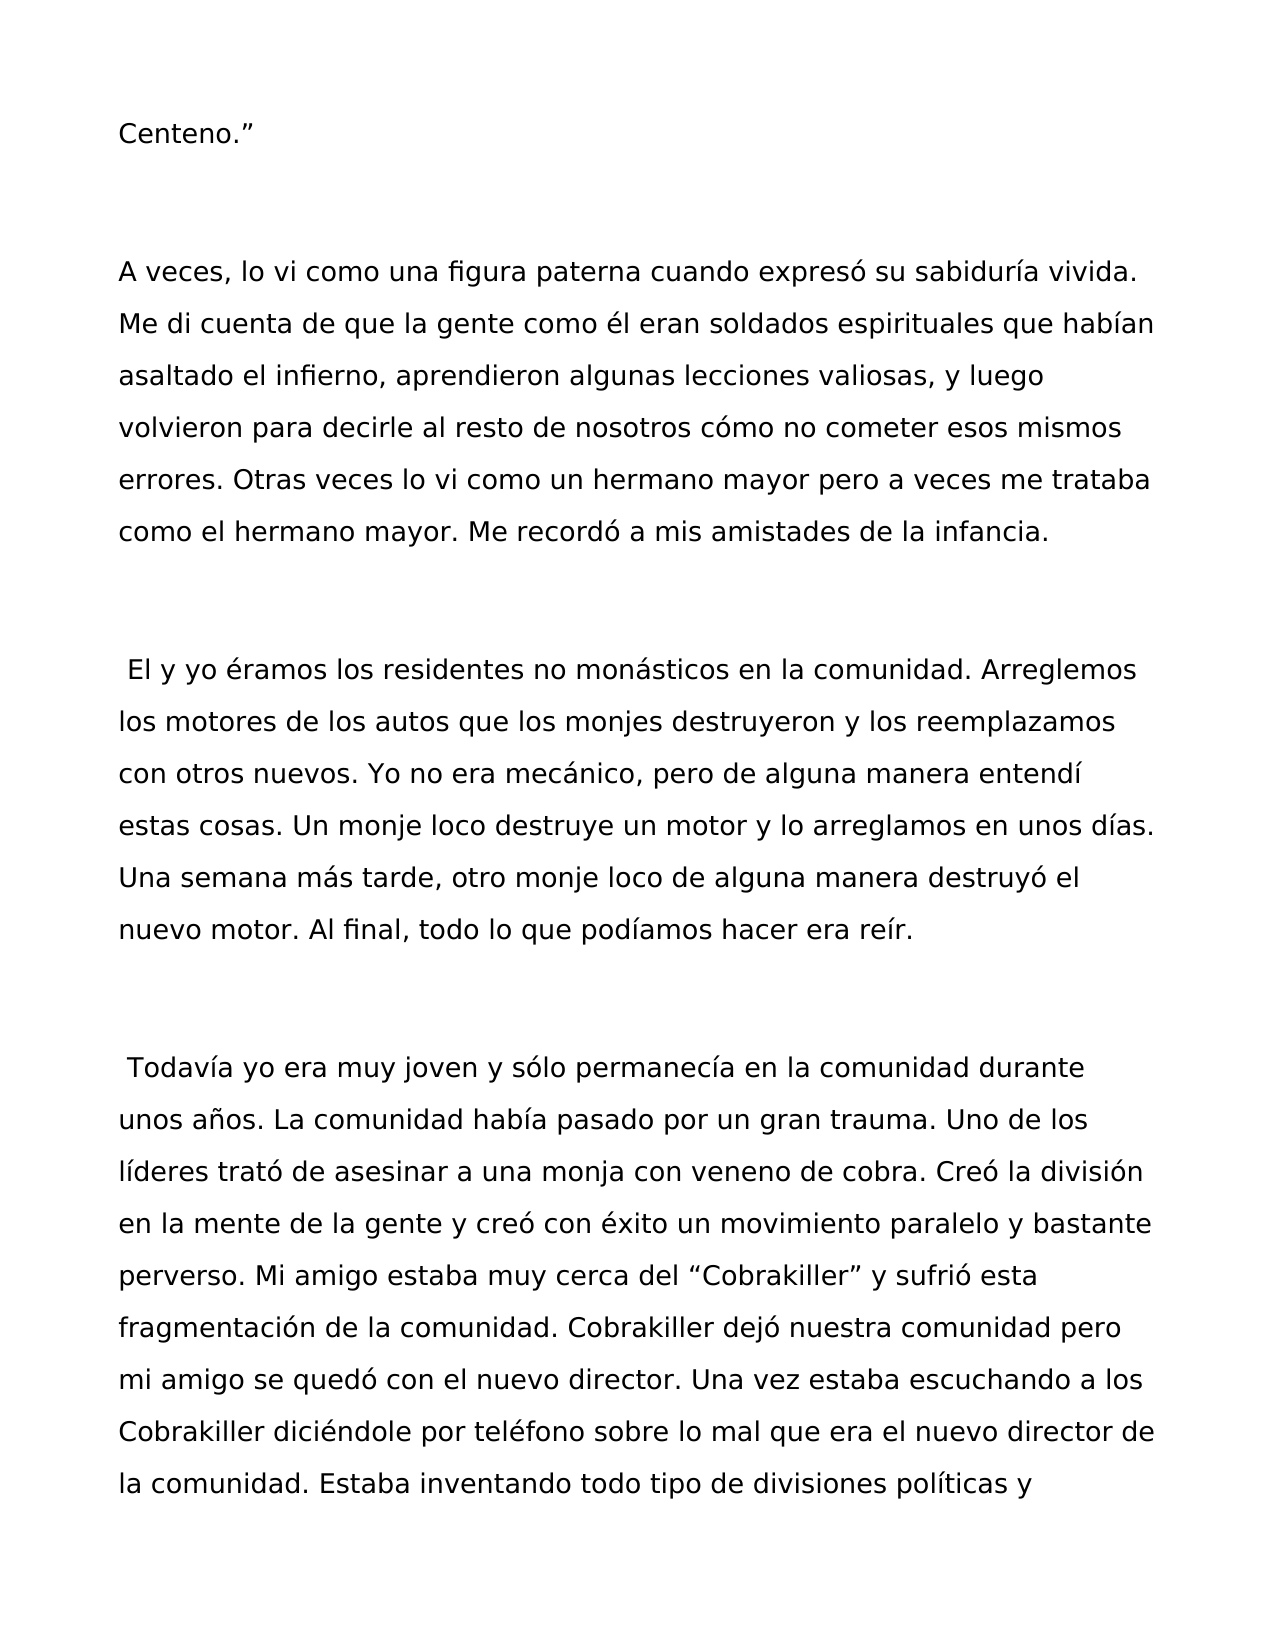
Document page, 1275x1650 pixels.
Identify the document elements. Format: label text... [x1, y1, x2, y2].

text A veces, lo vi como una figura paterna cuando expresó su sabiduría vivida. Me di cuenta de que la gente como él eran soldados espirituales que habían asaltado el infierno, aprendieron algunas lecciones valiosas, y luego volvieron para decirle al resto de nosotros cómo no cometer esos mismos errores. Otras veces lo vi como un hermano mayor pero a veces me trataba como el hermano mayor. Me recordó a mis amistades de la infancia. [118, 256, 1157, 548]
text El y yo éramos los residentes no monásticos en la comunidad. Arreglemos los motores de los autos que los monjes destruyeron y los reemplazamos con otros nuevos. Yo no era mecánico, pero de alguna manera entendí estas cosas. Un monje loco destruye un motor y lo arreglamos en unos días. Una semana más tarde, otro monje loco de alguna manera destruyó el nuevo motor. Al final, todo lo que podíamos hacer era reír. [118, 654, 1157, 946]
text Centeno.” [118, 118, 1157, 150]
text Todavía yo era muy joven y sólo permanecía en la comunidad durante unos años. La comunidad había pasado por un gran trauma. Uno de los líderes trató de asesinar a una monja con veneno de cobra. Creó la división en la mente de la gente y creó con éxito un movimiento paralelo y bastante perverso. Mi amigo estaba muy cerca del “Cobrakiller” y sufrió esta fragmentación de la comunidad. Cobrakiller dejó nuestra comunidad pero mi amigo se quedó con el nuevo director. Una vez estaba escuchando a los Cobrakiller diciéndole por teléfono sobre lo mal que era el nuevo director de la comunidad. Estaba inventando todo tipo de divisiones políticas y [118, 1053, 1157, 1500]
